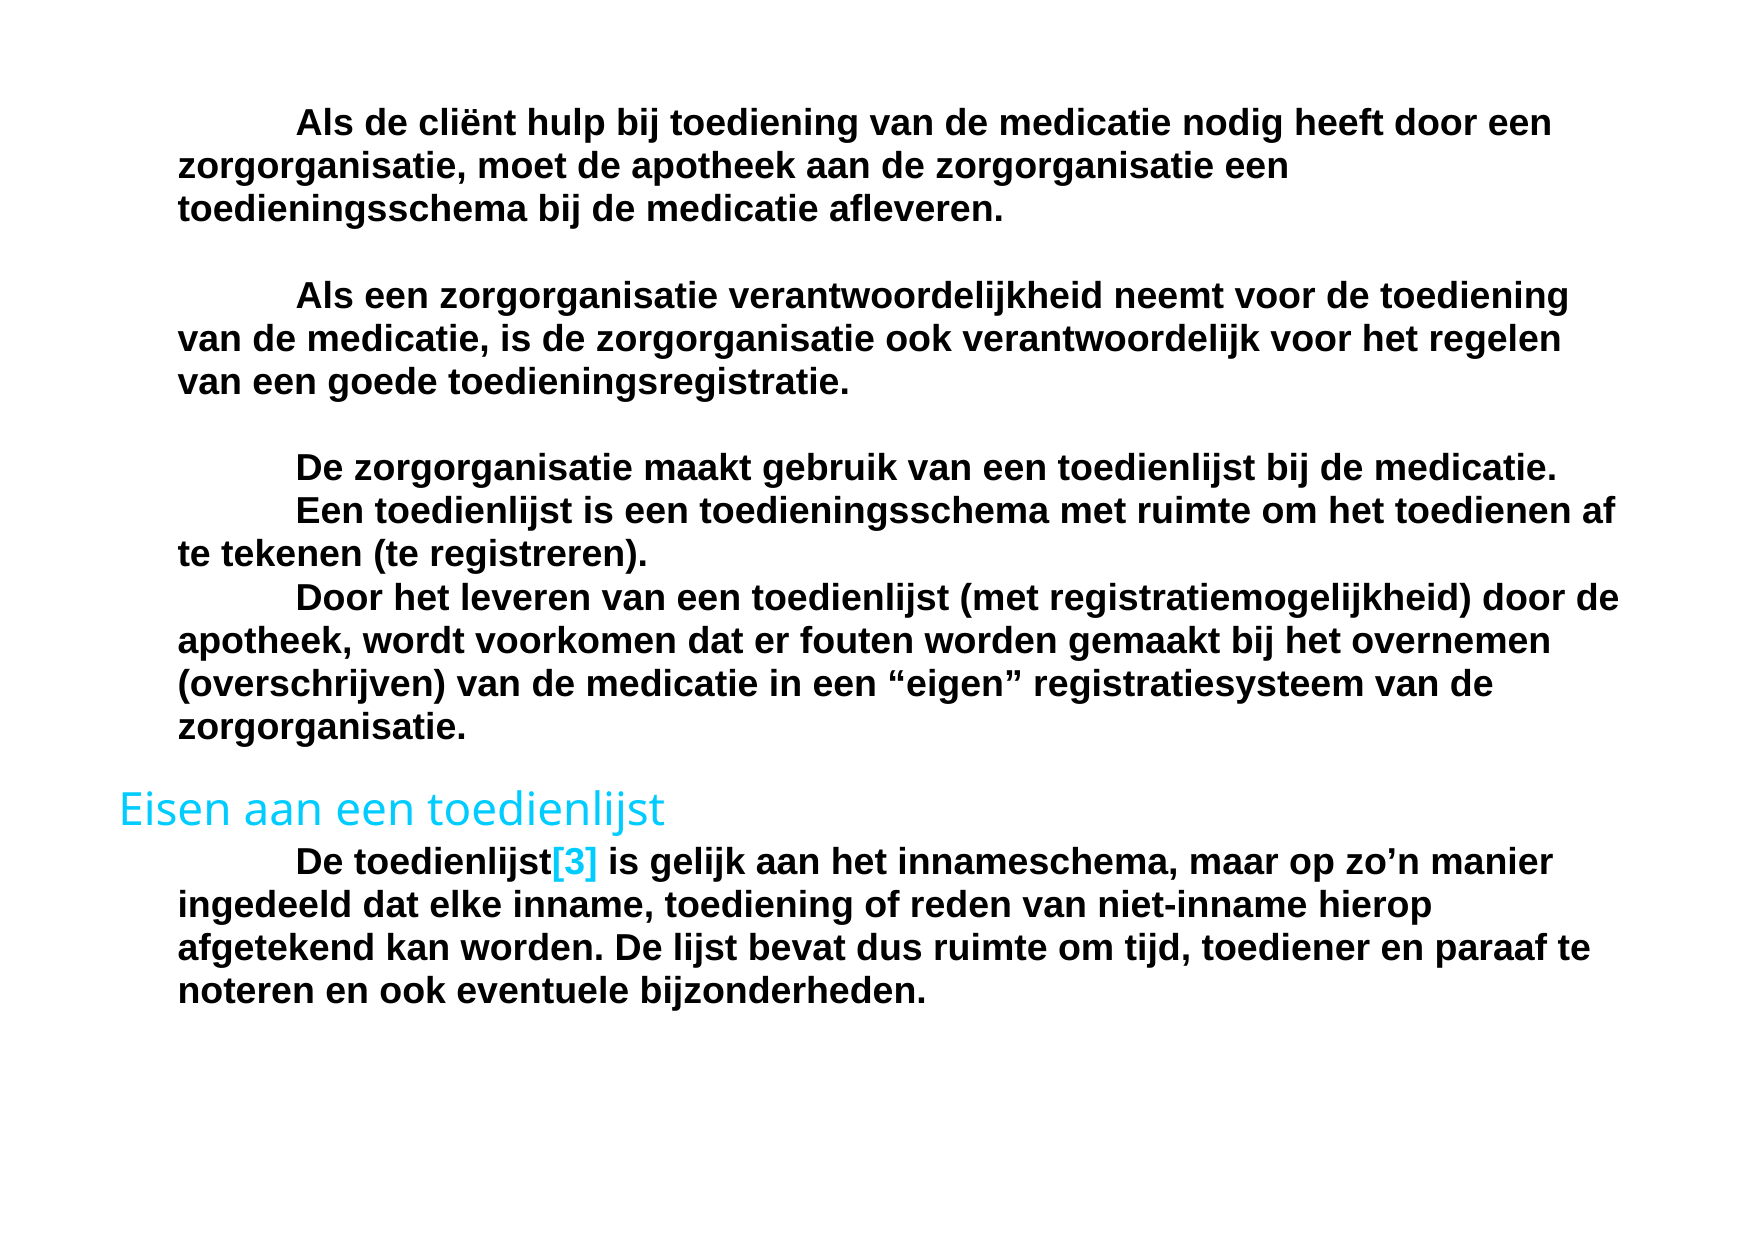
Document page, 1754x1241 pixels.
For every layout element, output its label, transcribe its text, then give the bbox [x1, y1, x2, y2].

subtitle De zorgorganisatie maakt gebruik van een toedienlijst bij de medicatie. [177, 445, 1636, 488]
subtitle Een toedienlijst is een toedieningsschema met ruimte om het toedienen af te tekenen (te registreren). [177, 488, 1636, 575]
subtitle De toedienlijst[3] is gelijk aan het innameschema, maar op zo’n manier ingedeeld dat elke inname, toediening of reden van niet-inname hierop afgetekend kan worden. De lijst bevat dus ruimte om tijd, toediener en paraaf te noteren en ook eventuele bijzonderheden. [177, 839, 1636, 1012]
subtitle Als een zorgorganisatie verantwoordelijkheid neemt voor de toediening van de medicatie, is de zorgorganisatie ook verantwoordelijk voor het regelen van een goede toedieningsregistratie. [177, 273, 1636, 402]
subtitle Door het leveren van een toedienlijst (met registratiemogelijkheid) door de apotheek, wordt voorkomen dat er fouten worden gemaakt bij het overnemen (overschrijven) van de medicatie in een “eigen” registratiesysteem van de zorgorganisatie. [177, 575, 1636, 747]
subtitle Als de cliënt hulp bij toediening van de medicatie nodig heeft door een zorgorganisatie, moet de apotheek aan de zorgorganisatie een toedieningsschema bij de medicatie afleveren. [177, 100, 1636, 230]
subtitle Eisen aan een toedienlijst [118, 777, 1636, 839]
